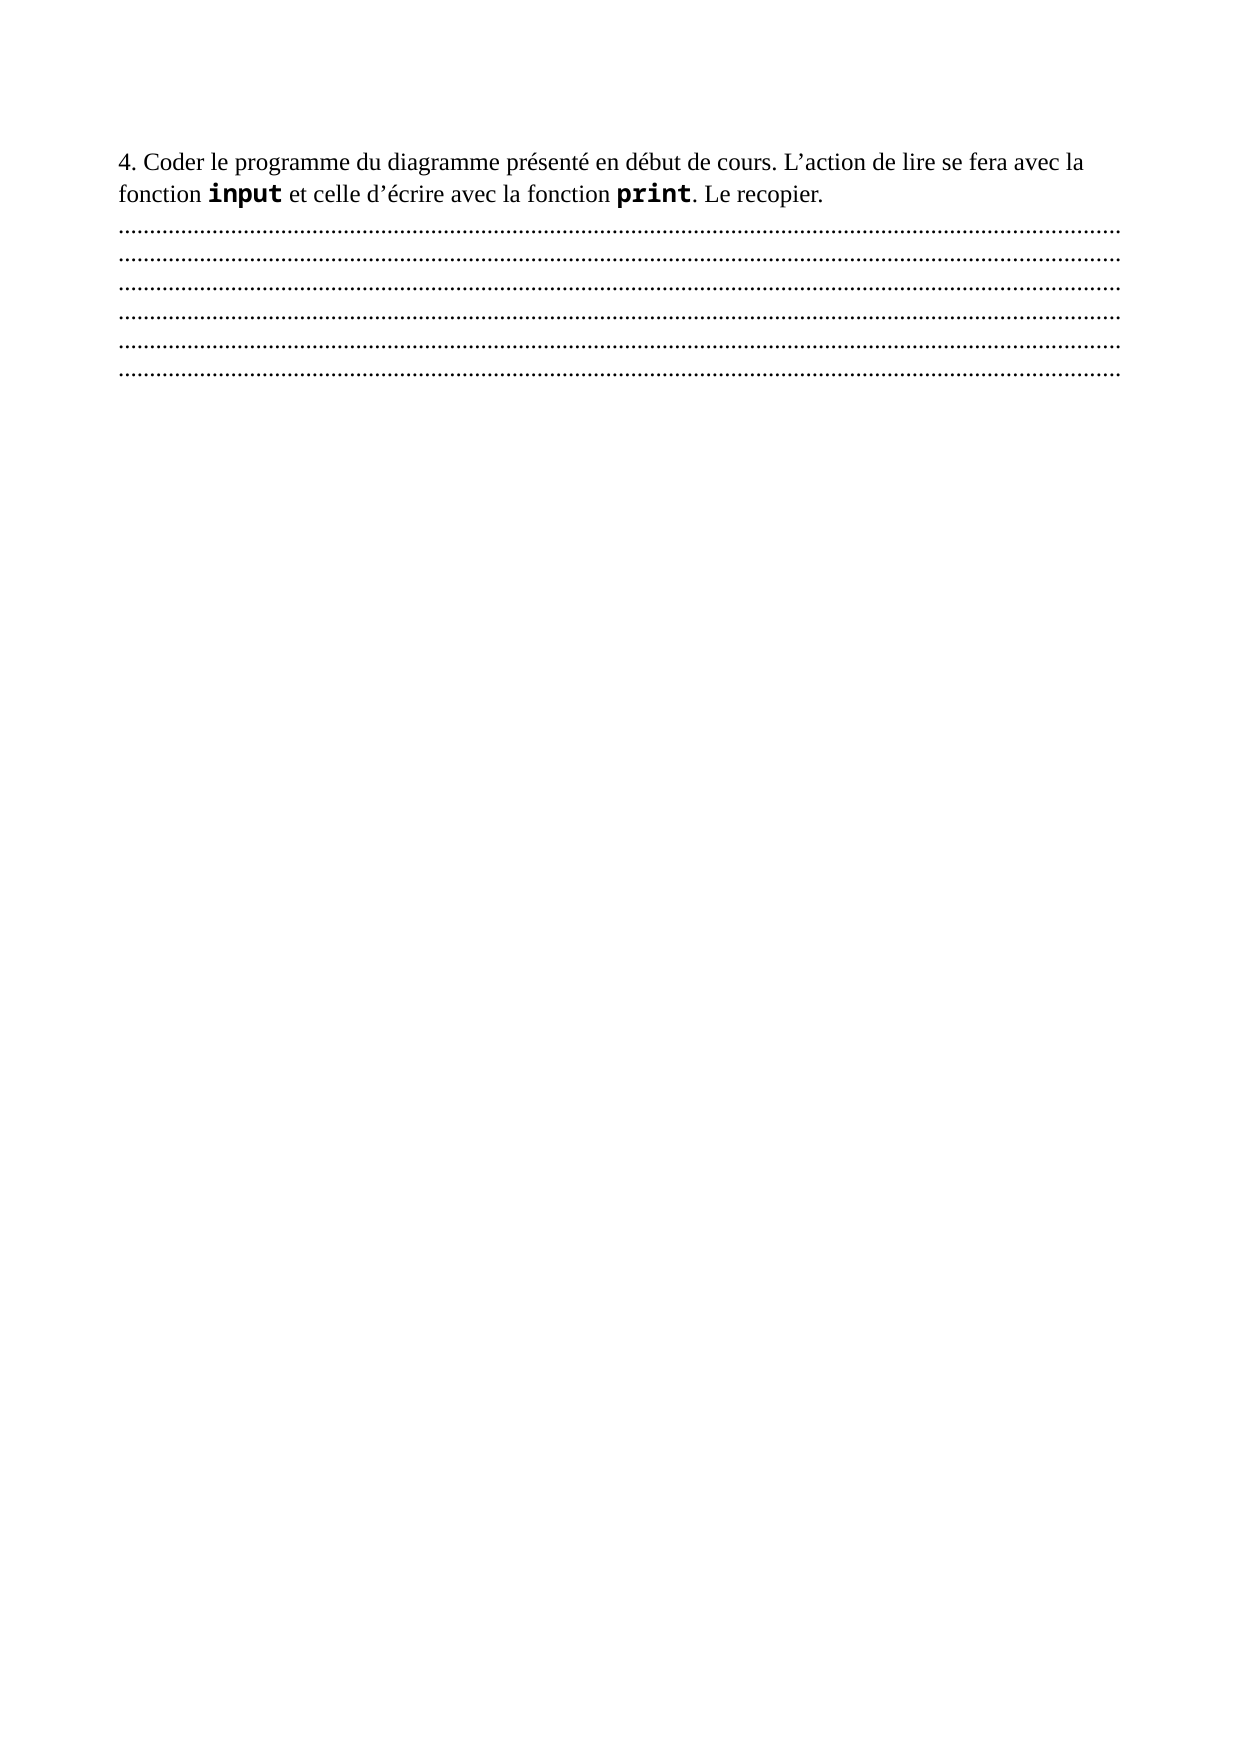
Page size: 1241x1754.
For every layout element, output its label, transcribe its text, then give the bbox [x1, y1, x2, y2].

text 4. Coder le programme du diagramme présenté en début de cours. L’action de lire se fera avec la fonction input et celle d’écrire avec la fonction print. Le recopier. [118, 147, 1122, 210]
